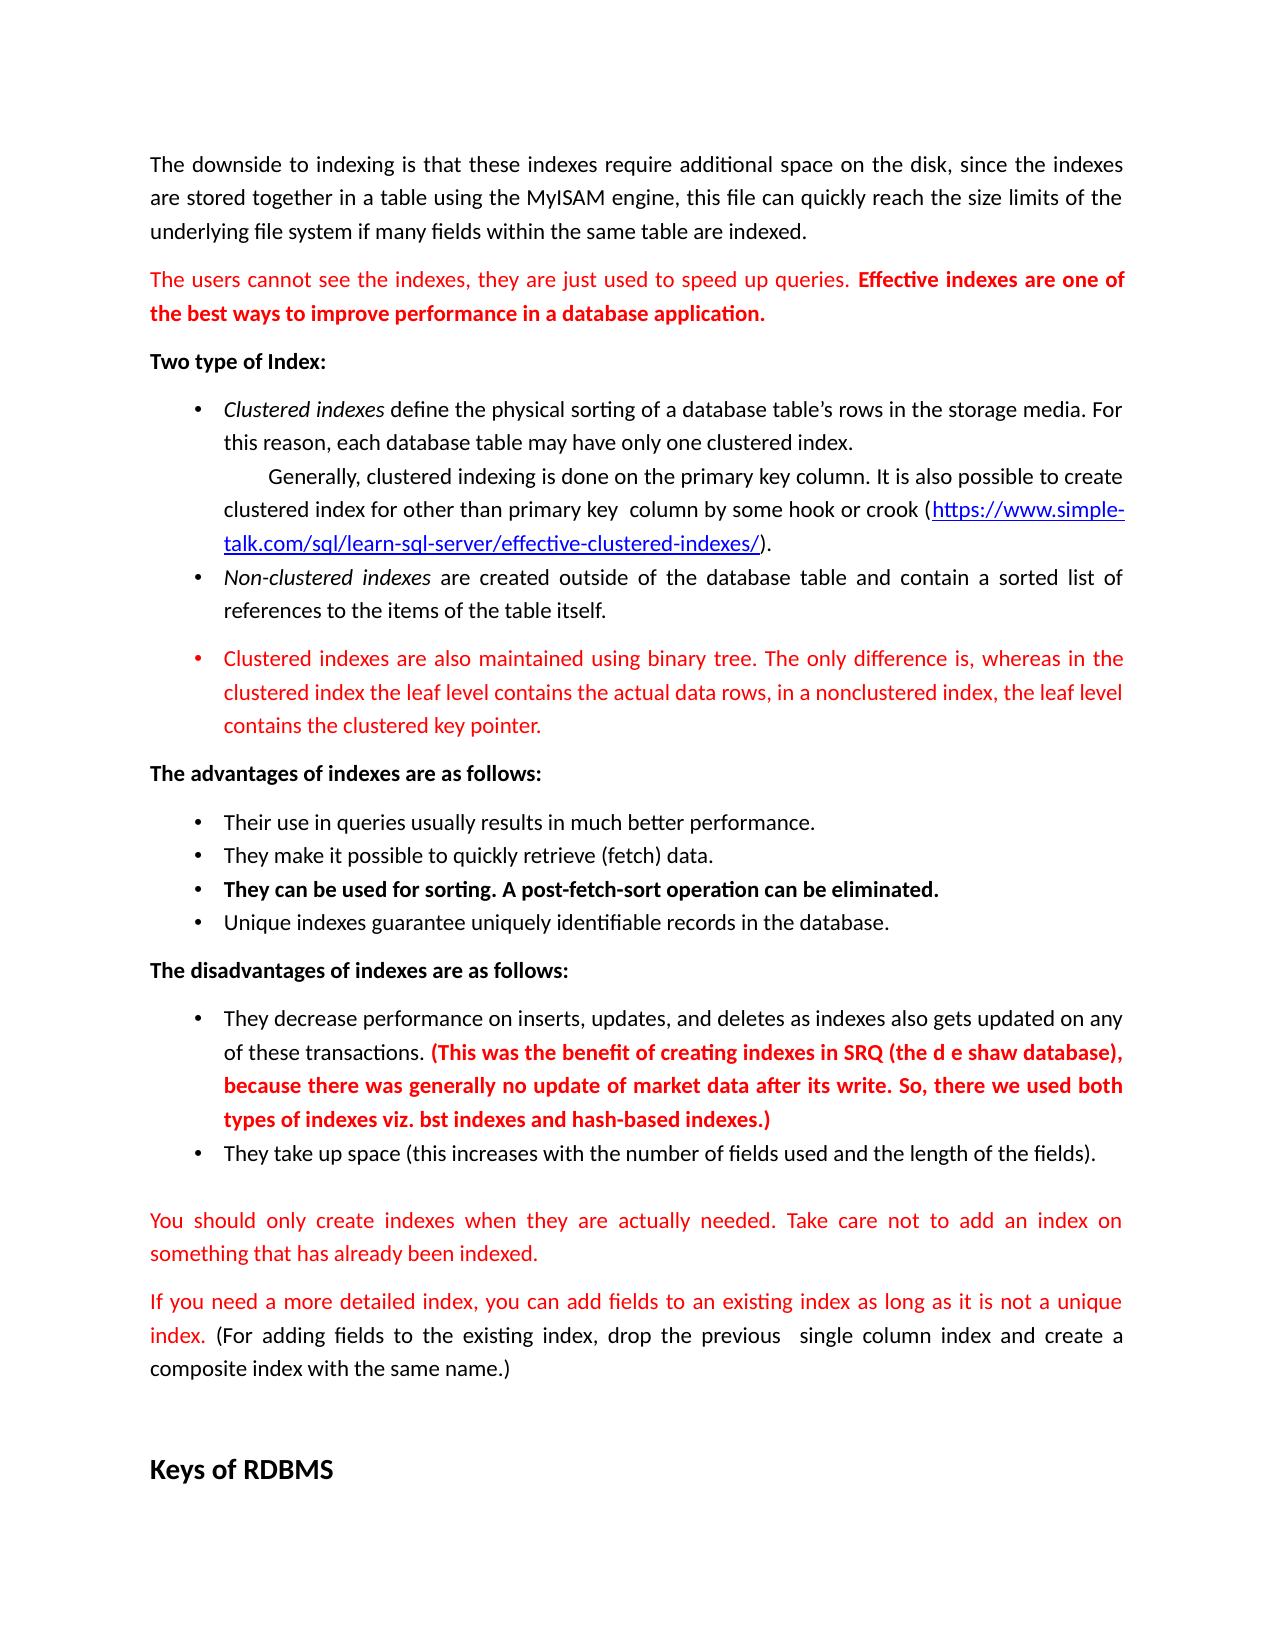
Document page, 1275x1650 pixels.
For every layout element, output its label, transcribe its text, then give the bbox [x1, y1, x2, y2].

list Non-clustered indexes are created outside of the database table and contain a sorted list of references to the items of the table itself. [194, 563, 1125, 624]
text The disadvantages of indexes are as follows: [150, 956, 1125, 984]
text The users cannot see the indexes, they are just used to speed up queries. Effective indexes are one of the best ways to improve performance in a database application. [150, 265, 1125, 327]
list Generally, clustered indexing is done on the primary key column. It is also possible to create clustered index for other than primary key column by some hook or crook (https://www.simple-talk.com/sql/learn-sql-server/effective-clustered-indexes/). [194, 462, 1125, 557]
list Clustered indexes are also maintained using binary tree. The only difference is, whereas in the clustered index the leaf level contains the actual data rows, in a nonclustered index, the leaf level contains the clustered key pointer. [194, 644, 1125, 739]
list They take up space (this increases with the number of fields used and the length of the fields). [194, 1139, 1125, 1167]
text Keys of RDBMS [150, 1451, 1125, 1486]
list Their use in queries usually results in much better performance. [194, 808, 1125, 836]
list They decrease performance on inserts, updates, and deletes as indexes also gets updated on any of these transactions. (This was the benefit of creating indexes in SRQ (the d e shaw database), because there was generally no update of market data after its write. So, there we used both types of indexes viz. bst indexes and hash-based indexes.) [194, 1004, 1125, 1133]
text Two type of Index: [150, 347, 1125, 375]
text The downside to indexing is that these indexes require additional space on the disk, since the indexes are stored together in a table using the MyISAM engine, this file can quickly reach the size limits of the underlying file system if many fields within the same table are indexed. [150, 150, 1125, 245]
text You should only create indexes when they are actually needed. Take care not to add an index on something that has already been indexed. [150, 1206, 1125, 1267]
list Clustered indexes define the physical sorting of a database table’s rows in the storage media. For this reason, each database table may have only one clustered index. [194, 395, 1125, 457]
list They make it possible to quickly retrieve (fetch) data. [194, 841, 1125, 869]
text If you need a more detailed index, you can add fields to an existing index as long as it is not a unique index. (For adding fields to the existing index, drop the previous single column index and create a composite index with the same name.) [150, 1287, 1125, 1383]
text The advantages of indexes are as follows: [150, 759, 1125, 788]
list They can be used for sorting. A post-fetch-sort operation can be eliminated. [194, 875, 1125, 903]
list Unique indexes guarantee uniquely identifiable records in the database. [194, 908, 1125, 936]
